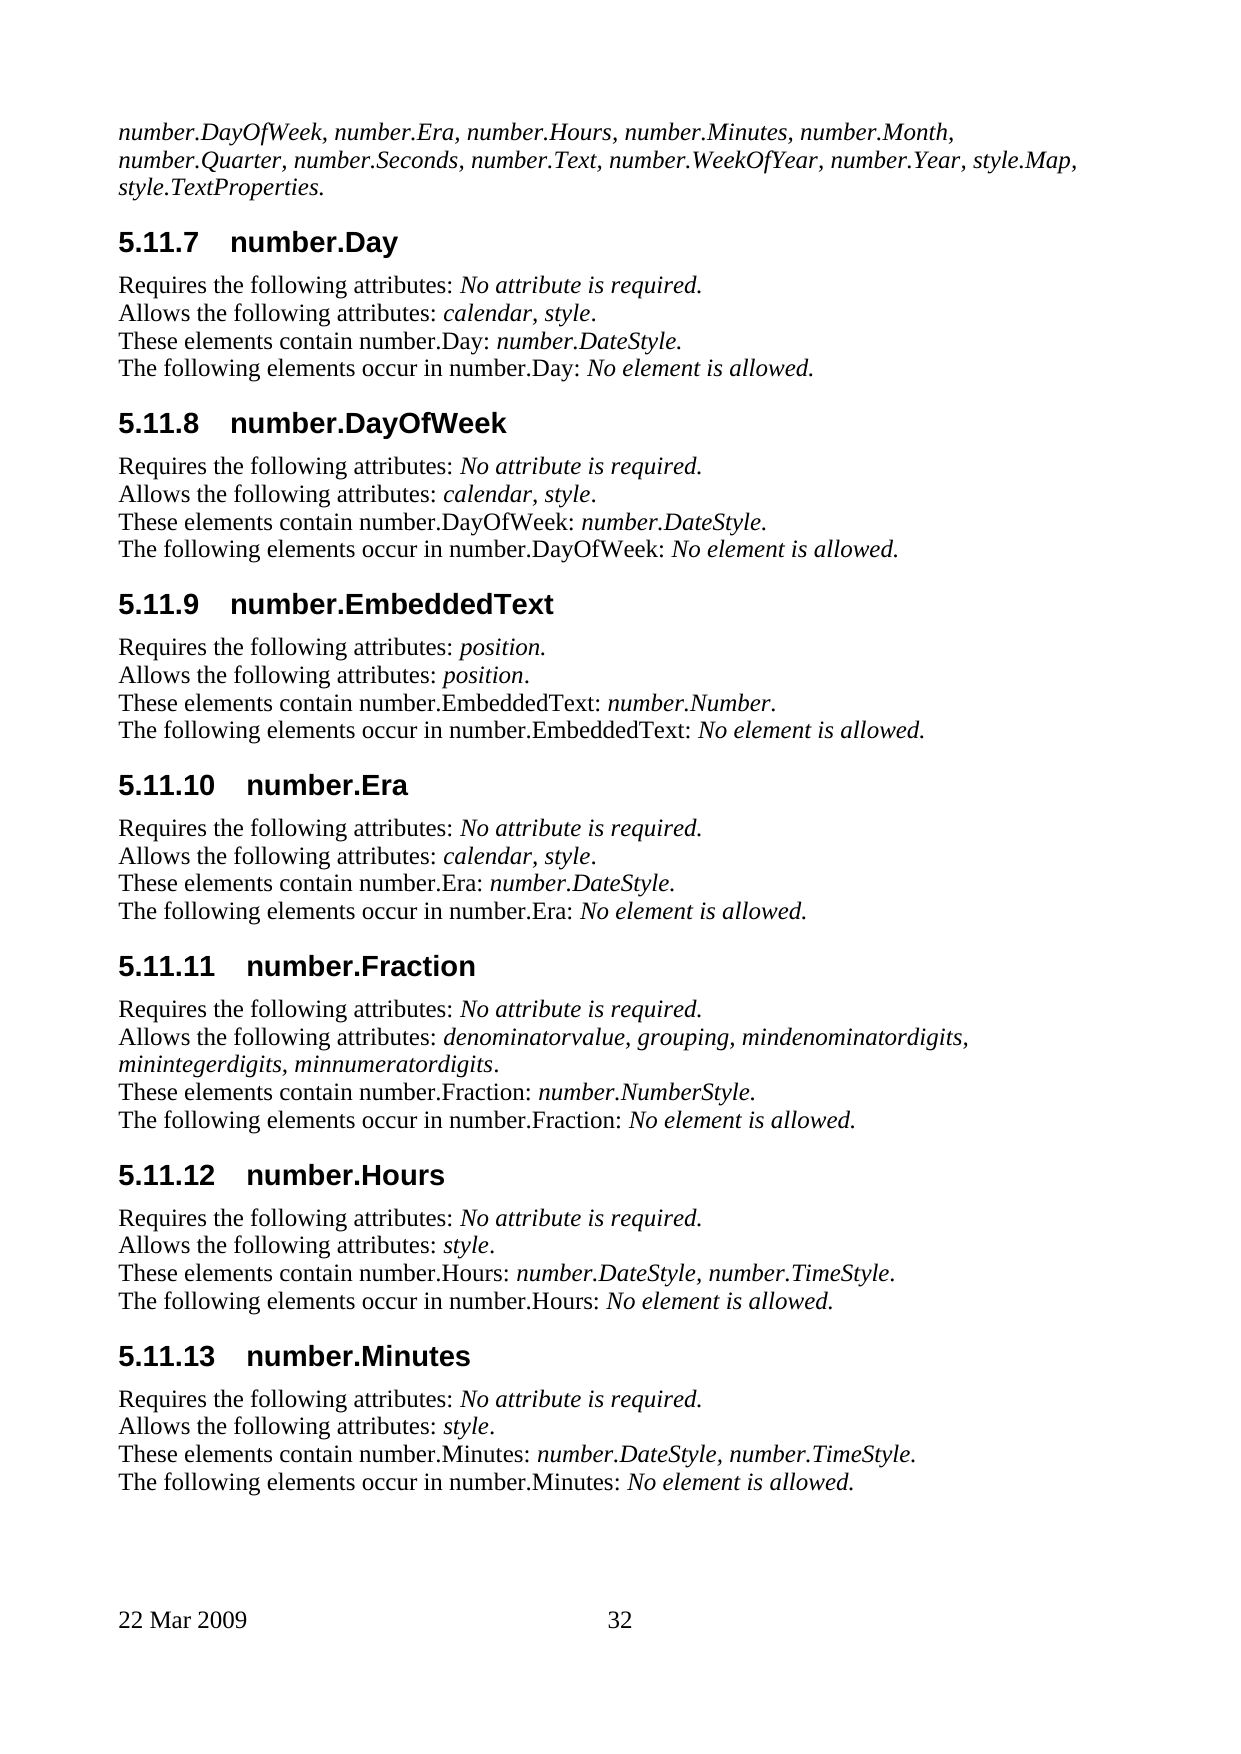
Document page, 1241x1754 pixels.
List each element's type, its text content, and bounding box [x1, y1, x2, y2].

text The following elements occur in number.Minutes: No element is allowed. [118, 1468, 1122, 1496]
text The following elements occur in number.DayOfWeek: No element is allowed. [118, 535, 1122, 563]
subtitle number.Minutes [118, 1339, 1122, 1372]
text These elements contain number.Day: number.DateStyle. [118, 327, 1122, 354]
text The following elements occur in number.Day: No element is allowed. [118, 354, 1122, 382]
text The following elements occur in number.Hours: No element is allowed. [118, 1287, 1122, 1314]
text These elements contain number.Minutes: number.DateStyle, number.TimeStyle. [118, 1440, 1122, 1468]
text Requires the following attributes: position. [118, 633, 1122, 661]
subtitle number.Hours [118, 1159, 1122, 1191]
text Requires the following attributes: No attribute is required. [118, 1385, 1122, 1412]
text Requires the following attributes: No attribute is required. [118, 814, 1122, 842]
subtitle number.Fraction [118, 950, 1122, 983]
subtitle number.Day [118, 226, 1122, 259]
text Allows the following attributes: calendar, style. [118, 480, 1122, 508]
text These elements contain number.DayOfWeek: number.DateStyle. [118, 508, 1122, 535]
text number.DayOfWeek, number.Era, number.Hours, number.Minutes, number.Month, number.Quarter, number.Seconds, number.Text, number.WeekOfYear, number.Year, style.Map, style.TextProperties. [118, 118, 1122, 201]
subtitle number.Era [118, 769, 1122, 802]
text Allows the following attributes: style. [118, 1412, 1122, 1440]
text These elements contain number.EmbeddedText: number.Number. [118, 689, 1122, 716]
text Allows the following attributes: calendar, style. [118, 842, 1122, 869]
text These elements contain number.Hours: number.DateStyle, number.TimeStyle. [118, 1259, 1122, 1287]
text Allows the following attributes: denominatorvalue, grouping, mindenominatordigits, minintegerdigits, minnumeratordigits. [118, 1023, 1122, 1078]
text Requires the following attributes: No attribute is required. [118, 995, 1122, 1023]
text Requires the following attributes: No attribute is required. [118, 1204, 1122, 1231]
text The following elements occur in number.EmbeddedText: No element is allowed. [118, 716, 1122, 744]
text These elements contain number.Era: number.DateStyle. [118, 869, 1122, 897]
subtitle number.EmbeddedText [118, 588, 1122, 621]
text Allows the following attributes: position. [118, 661, 1122, 689]
text The following elements occur in number.Fraction: No element is allowed. [118, 1106, 1122, 1134]
text Requires the following attributes: No attribute is required. [118, 452, 1122, 480]
text The following elements occur in number.Era: No element is allowed. [118, 897, 1122, 925]
subtitle number.DayOfWeek [118, 407, 1122, 440]
text Requires the following attributes: No attribute is required. [118, 271, 1122, 299]
text Allows the following attributes: style. [118, 1231, 1122, 1259]
text These elements contain number.Fraction: number.NumberStyle. [118, 1078, 1122, 1106]
text Allows the following attributes: calendar, style. [118, 299, 1122, 327]
